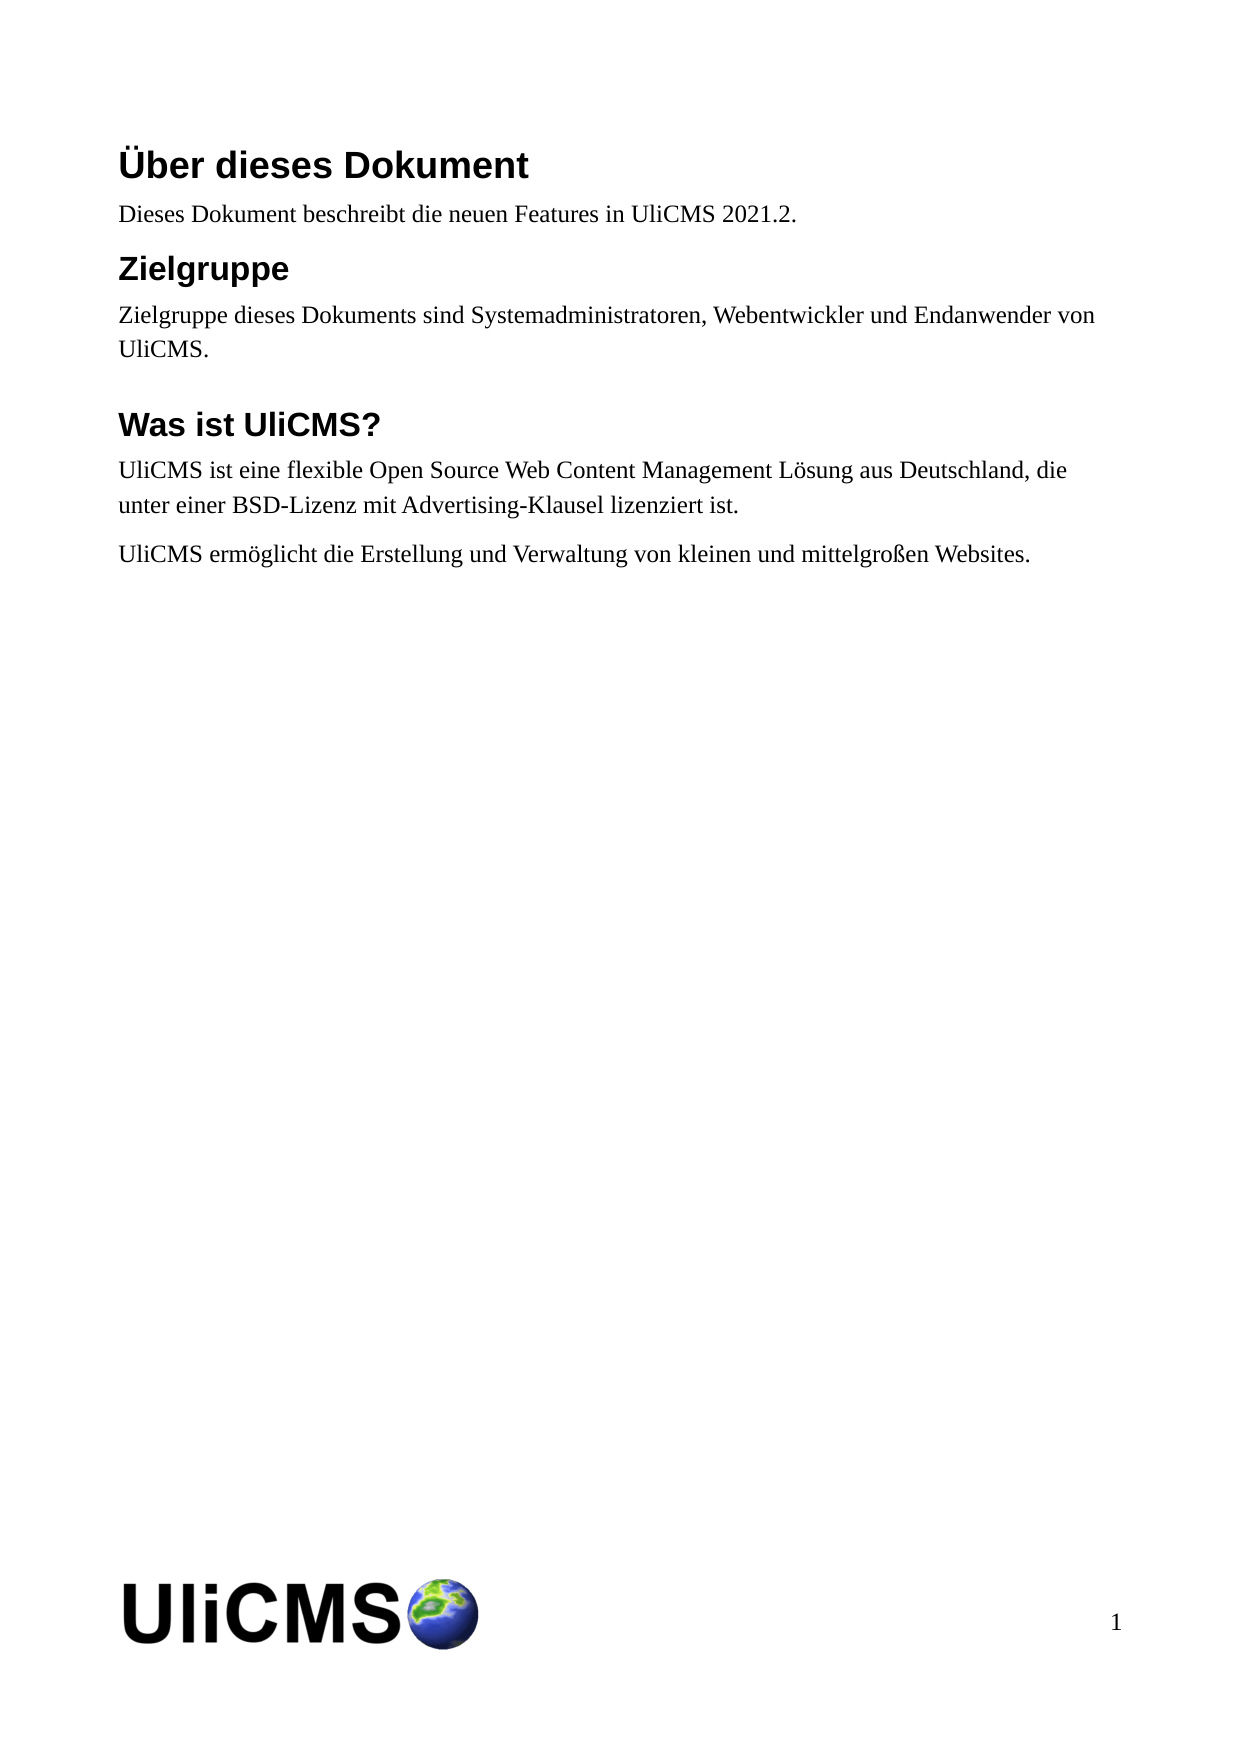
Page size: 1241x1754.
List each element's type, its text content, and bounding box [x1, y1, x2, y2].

subtitle Zielgruppe [118, 249, 1122, 287]
text UliCMS ermöglicht die Erstellung und Verwaltung von kleinen und mittelgroßen Websites. [118, 539, 1122, 568]
subtitle Über dieses Dokument [118, 143, 1122, 187]
text UliCMS ist eine flexible Open Source Web Content Management Lösung aus Deutschland, die unter einer BSD-Lizenz mit Advertising-Klausel lizenziert ist. [118, 456, 1122, 519]
text Dieses Dokument beschreibt die neuen Features in UliCMS 2021.2. [118, 199, 1122, 228]
picture [118, 1578, 479, 1652]
subtitle Was ist UliCMS? [118, 404, 1122, 443]
text Zielgruppe dieses Dokuments sind Systemadministratoren, Webentwickler und Endanwender von UliCMS. [118, 300, 1122, 363]
